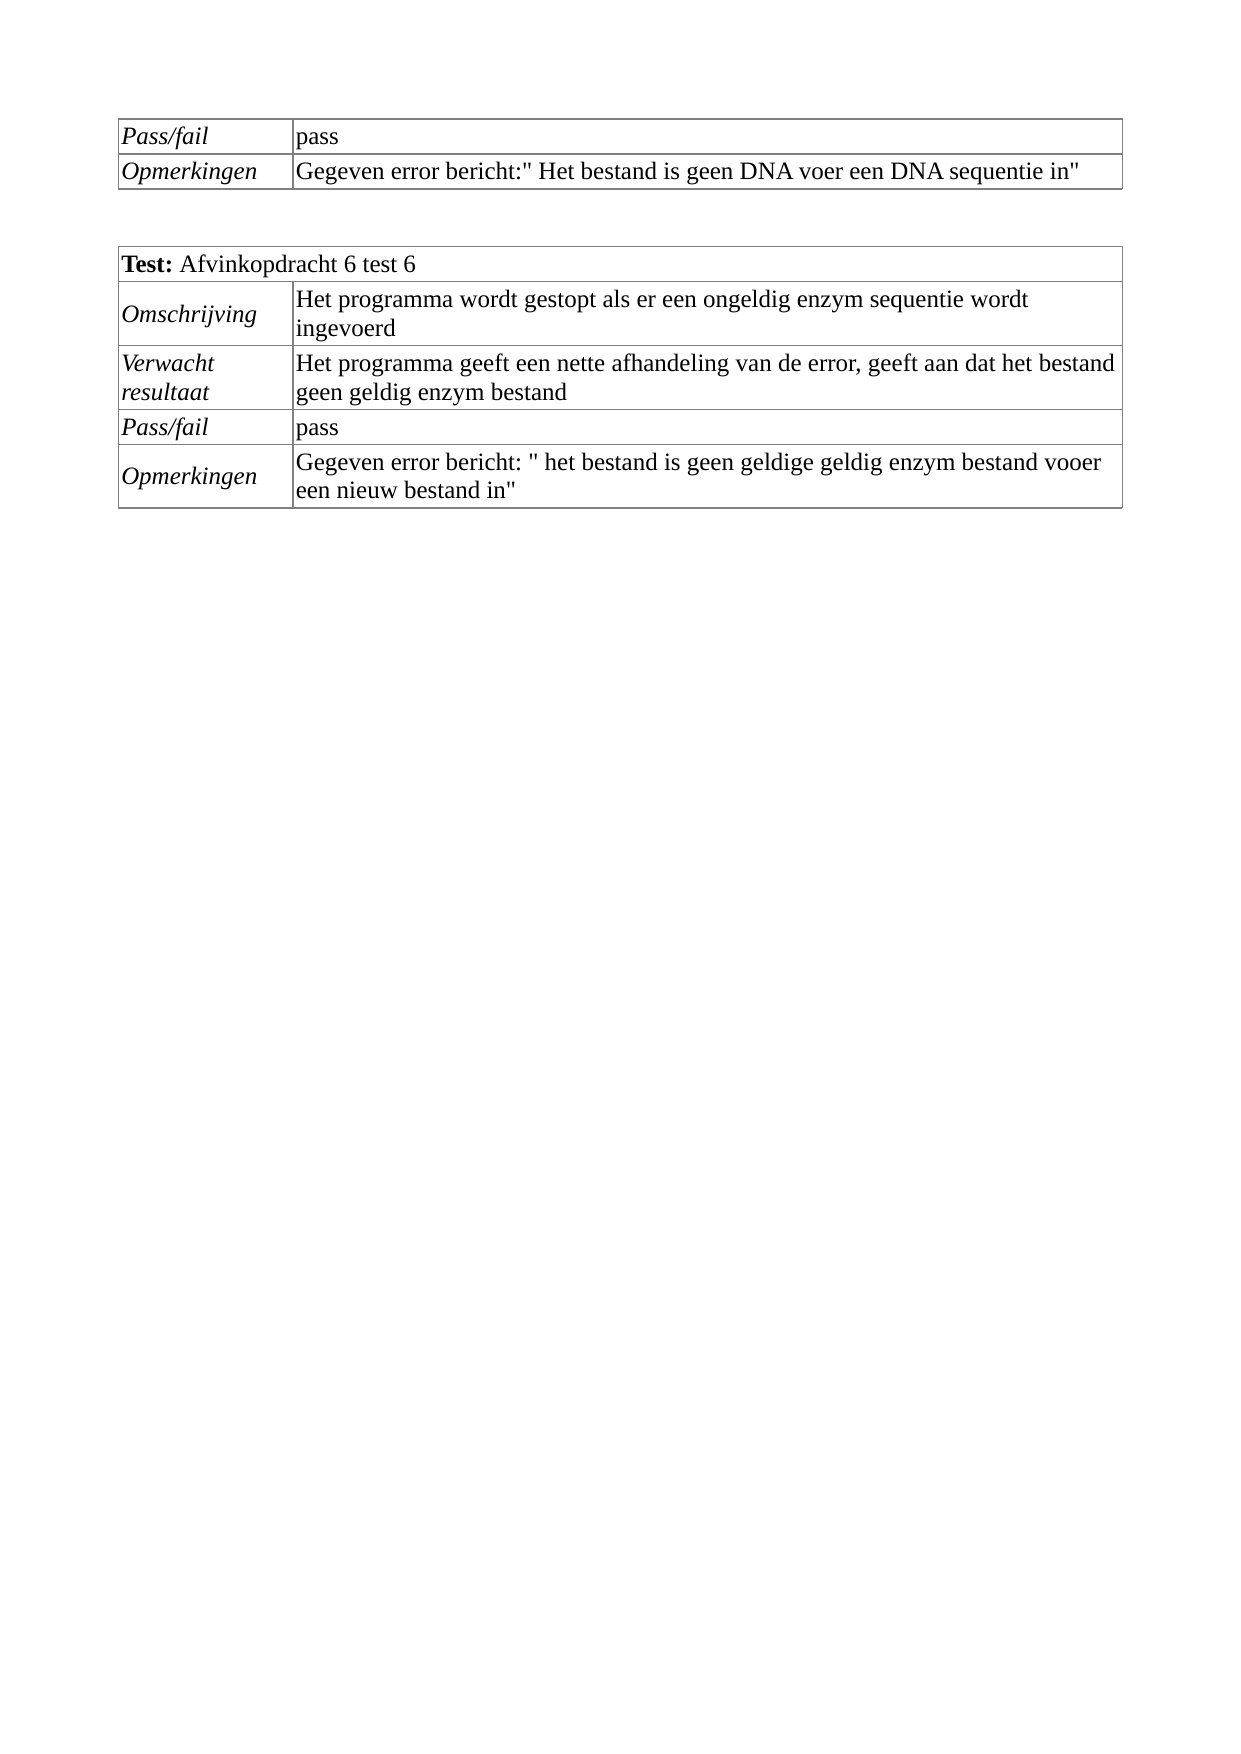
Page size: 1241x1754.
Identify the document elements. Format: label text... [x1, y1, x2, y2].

table_cell Gegeven error bericht:" Het bestand is geen DNA voer een DNA sequentie in" [294, 155, 1122, 188]
table_cell Opmerkingen [119, 445, 292, 507]
table_cell Het programma geeft een nette afhandeling van de error, geeft aan dat het bestand geen geldig enzym bestand [294, 346, 1122, 408]
table_header Test: Afvinkopdracht 6 test 6 [119, 247, 1122, 281]
table_cell Pass/fail [119, 120, 292, 153]
table_cell pass [294, 120, 1122, 153]
table_cell Omschrijving [119, 282, 292, 345]
table_cell Het programma wordt gestopt als er een ongeldig enzym sequentie wordt ingevoerd [294, 282, 1122, 345]
table_cell Gegeven error bericht: " het bestand is geen geldige geldig enzym bestand vooer een nieuw bestand in" [294, 445, 1122, 507]
table_cell Pass/fail [119, 410, 292, 443]
table_cell Verwacht resultaat [119, 346, 292, 408]
table_cell Opmerkingen [119, 155, 292, 188]
table_cell pass [294, 410, 1122, 443]
